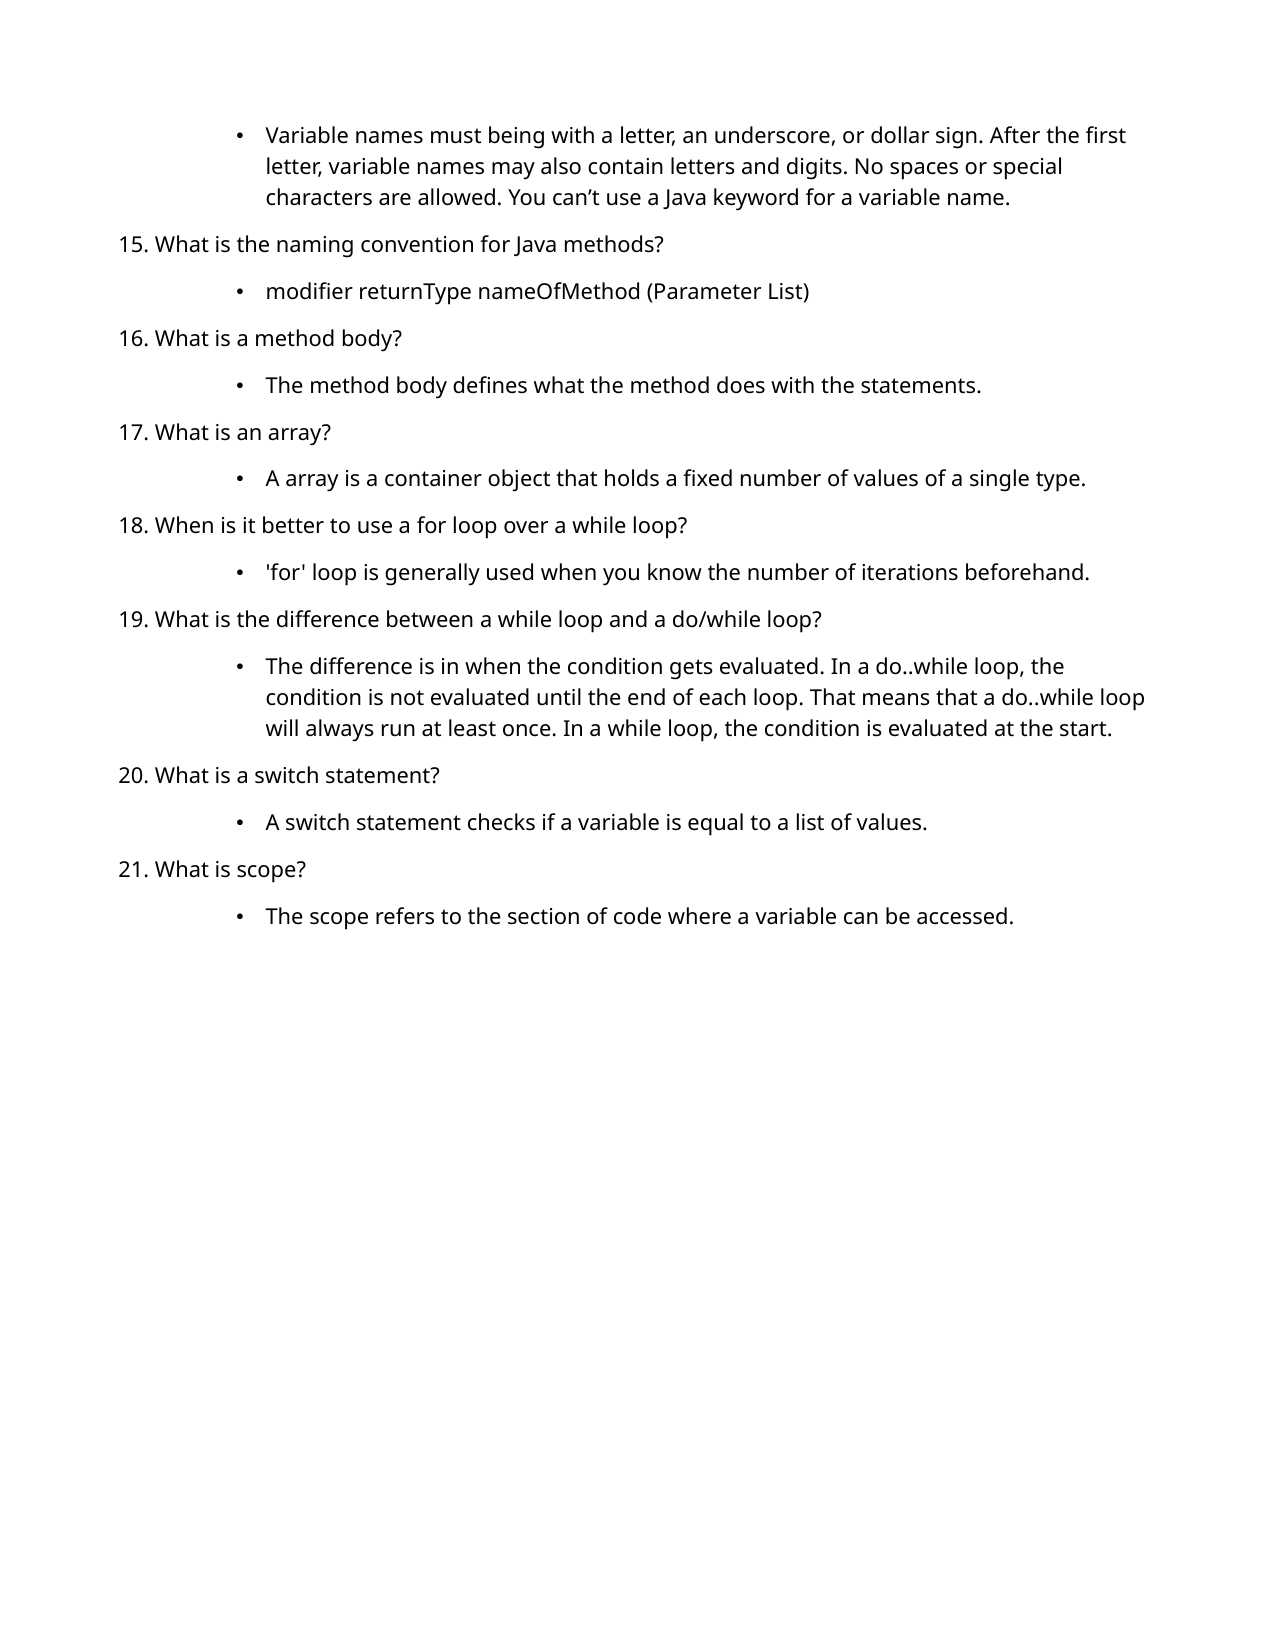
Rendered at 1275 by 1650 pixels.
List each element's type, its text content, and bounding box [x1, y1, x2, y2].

list What is an array? [118, 415, 1157, 446]
list What is a method body? [118, 321, 1157, 352]
list What is the difference between a while loop and a do/while loop? [118, 602, 1157, 634]
list The scope refers to the section of code where a variable can be accessed. [236, 899, 1157, 931]
list modifier returnType nameOfMethod (Parameter List) [236, 274, 1157, 306]
list What is the naming convention for Java methods? [118, 227, 1157, 259]
list When is it better to use a for loop over a while loop? [118, 509, 1157, 540]
list What is a switch statement? [118, 759, 1157, 790]
list What is scope? [118, 852, 1157, 884]
list A array is a container object that holds a fixed number of values of a single type. [236, 462, 1157, 493]
list 'for' loop is generally used when you know the number of iterations beforehand. [236, 556, 1157, 587]
list The method body defines what the method does with the statements. [236, 368, 1157, 399]
list Variable names must being with a letter, an underscore, or dollar sign. After the first letter, variable names may also contain letters and digits. No spaces or special characters are allowed. You can’t use a Java keyword for a variable name. [236, 118, 1157, 212]
list A switch statement checks if a variable is equal to a list of values. [236, 806, 1157, 837]
list The difference is in when the condition gets evaluated. In a do..while loop, the condition is not evaluated until the end of each loop. That means that a do..while loop will always run at least once. In a while loop, the condition is evaluated at the start. [236, 649, 1157, 743]
